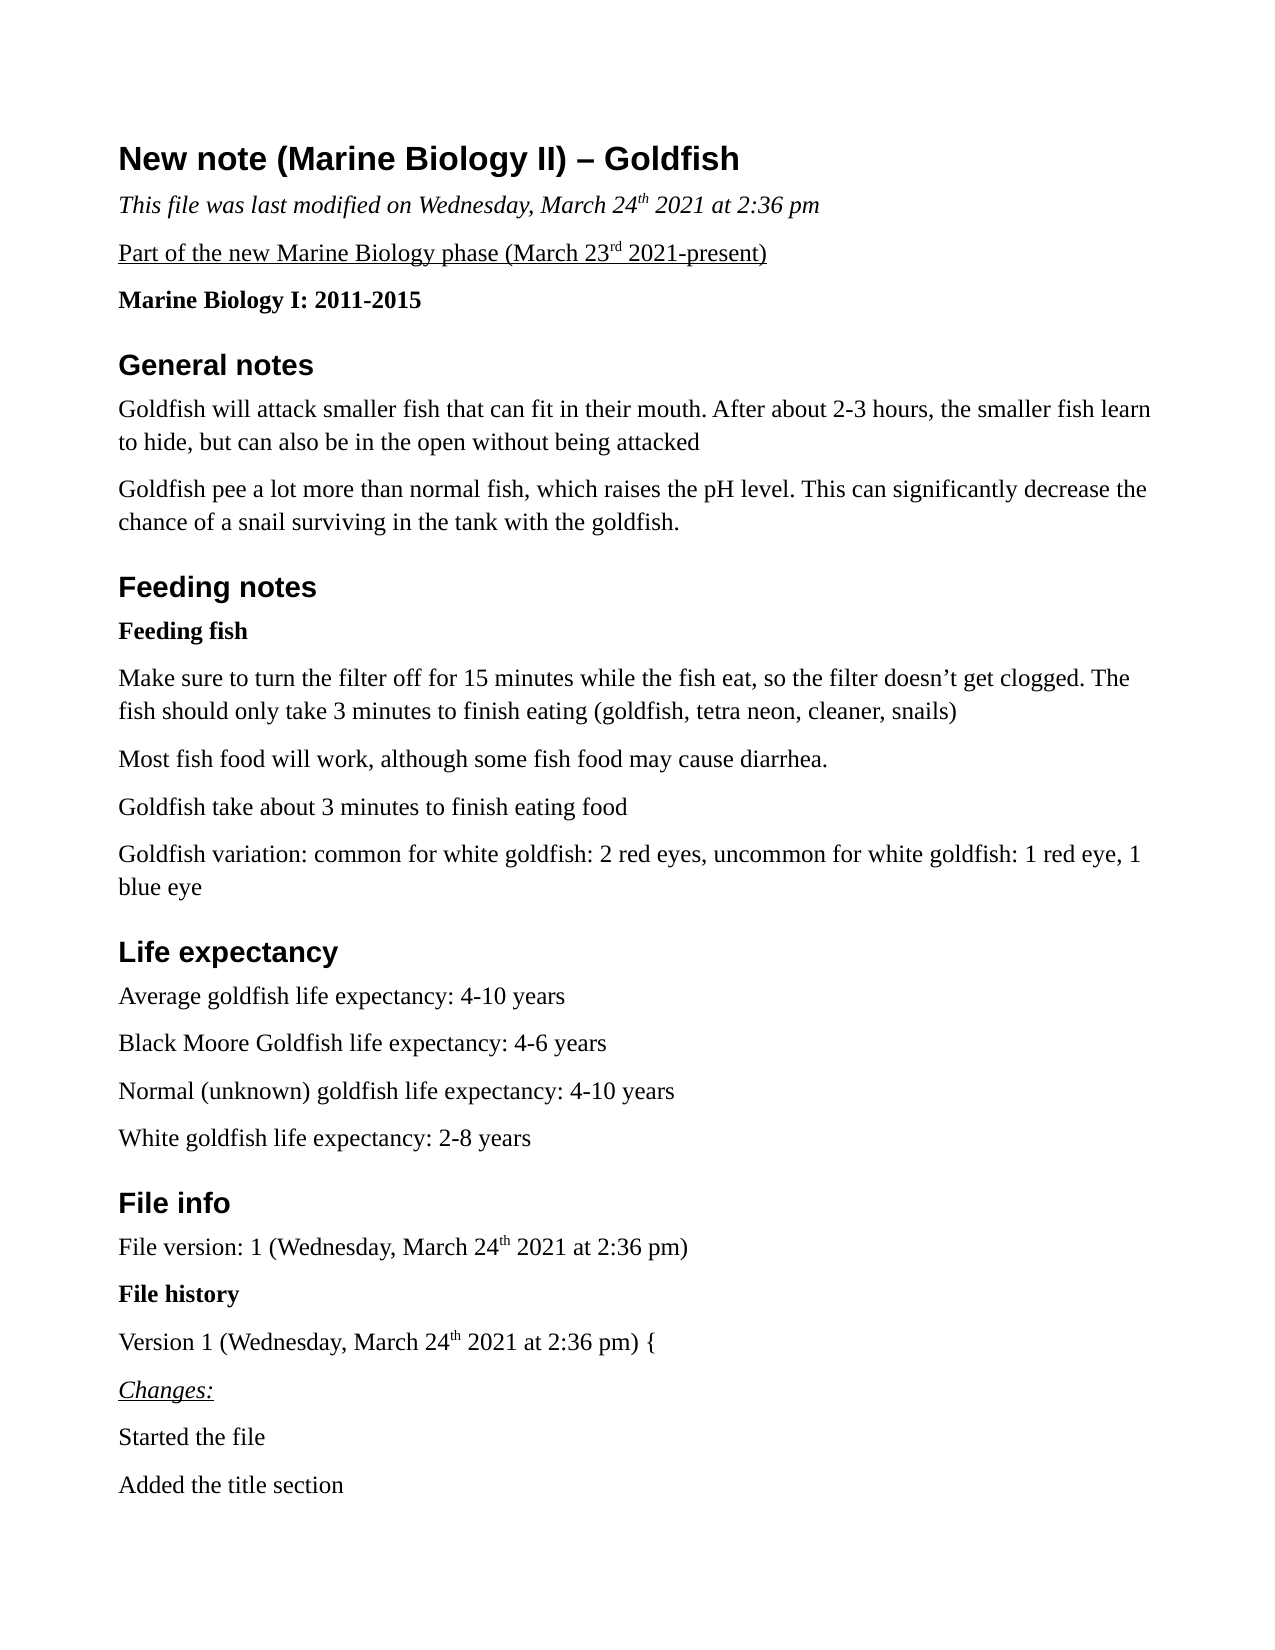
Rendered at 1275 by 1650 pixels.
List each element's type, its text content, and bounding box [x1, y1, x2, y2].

text Part of the new Marine Biology phase (March 23rd 2021-present) [118, 238, 1157, 266]
text Started the file [118, 1422, 1157, 1451]
text Black Moore Goldfish life expectancy: 4-6 years [118, 1028, 1157, 1057]
text White goldfish life expectancy: 2-8 years [118, 1123, 1157, 1152]
subtitle New note (Marine Biology II) – Goldfish [118, 139, 1157, 178]
text Make sure to turn the filter off for 15 minutes while the fish eat, so the filter doesn’t get clogged. The fish should only take 3 minutes to finish eating (goldfish, tetra neon, cleaner, snails) [118, 663, 1157, 725]
subtitle Feeding notes [118, 569, 1157, 603]
text Average goldfish life expectancy: 4-10 years [118, 981, 1157, 1009]
subtitle General notes [118, 347, 1157, 381]
text Changes: [118, 1375, 1157, 1403]
text Feeding fish [118, 616, 1157, 644]
text File history [118, 1279, 1157, 1308]
text File version: 1 (Wednesday, March 24th 2021 at 2:36 pm) [118, 1232, 1157, 1261]
text This file was last modified on Wednesday, March 24th 2021 at 2:36 pm [118, 190, 1157, 219]
text Most fish food will work, although some fish food may cause diarrhea. [118, 744, 1157, 773]
text Marine Biology I: 2011-2015 [118, 285, 1157, 314]
text Goldfish variation: common for white goldfish: 2 red eyes, uncommon for white goldfish: 1 red eye, 1 blue eye [118, 839, 1157, 901]
subtitle Life expectancy [118, 934, 1157, 968]
text Goldfish will attack smaller fish that can fit in their mouth. After about 2-3 hours, the smaller fish learn to hide, but can also be in the open without being attacked [118, 394, 1157, 456]
subtitle File info [118, 1186, 1157, 1219]
text Goldfish pee a lot more than normal fish, which raises the pH level. This can significantly decrease the chance of a snail surviving in the tank with the goldfish. [118, 474, 1157, 536]
text Normal (unknown) goldfish life expectancy: 4-10 years [118, 1076, 1157, 1105]
text Goldfish take about 3 minutes to finish eating food [118, 792, 1157, 820]
text Added the title section [118, 1470, 1157, 1499]
text Version 1 (Wednesday, March 24th 2021 at 2:36 pm) { [118, 1327, 1157, 1356]
